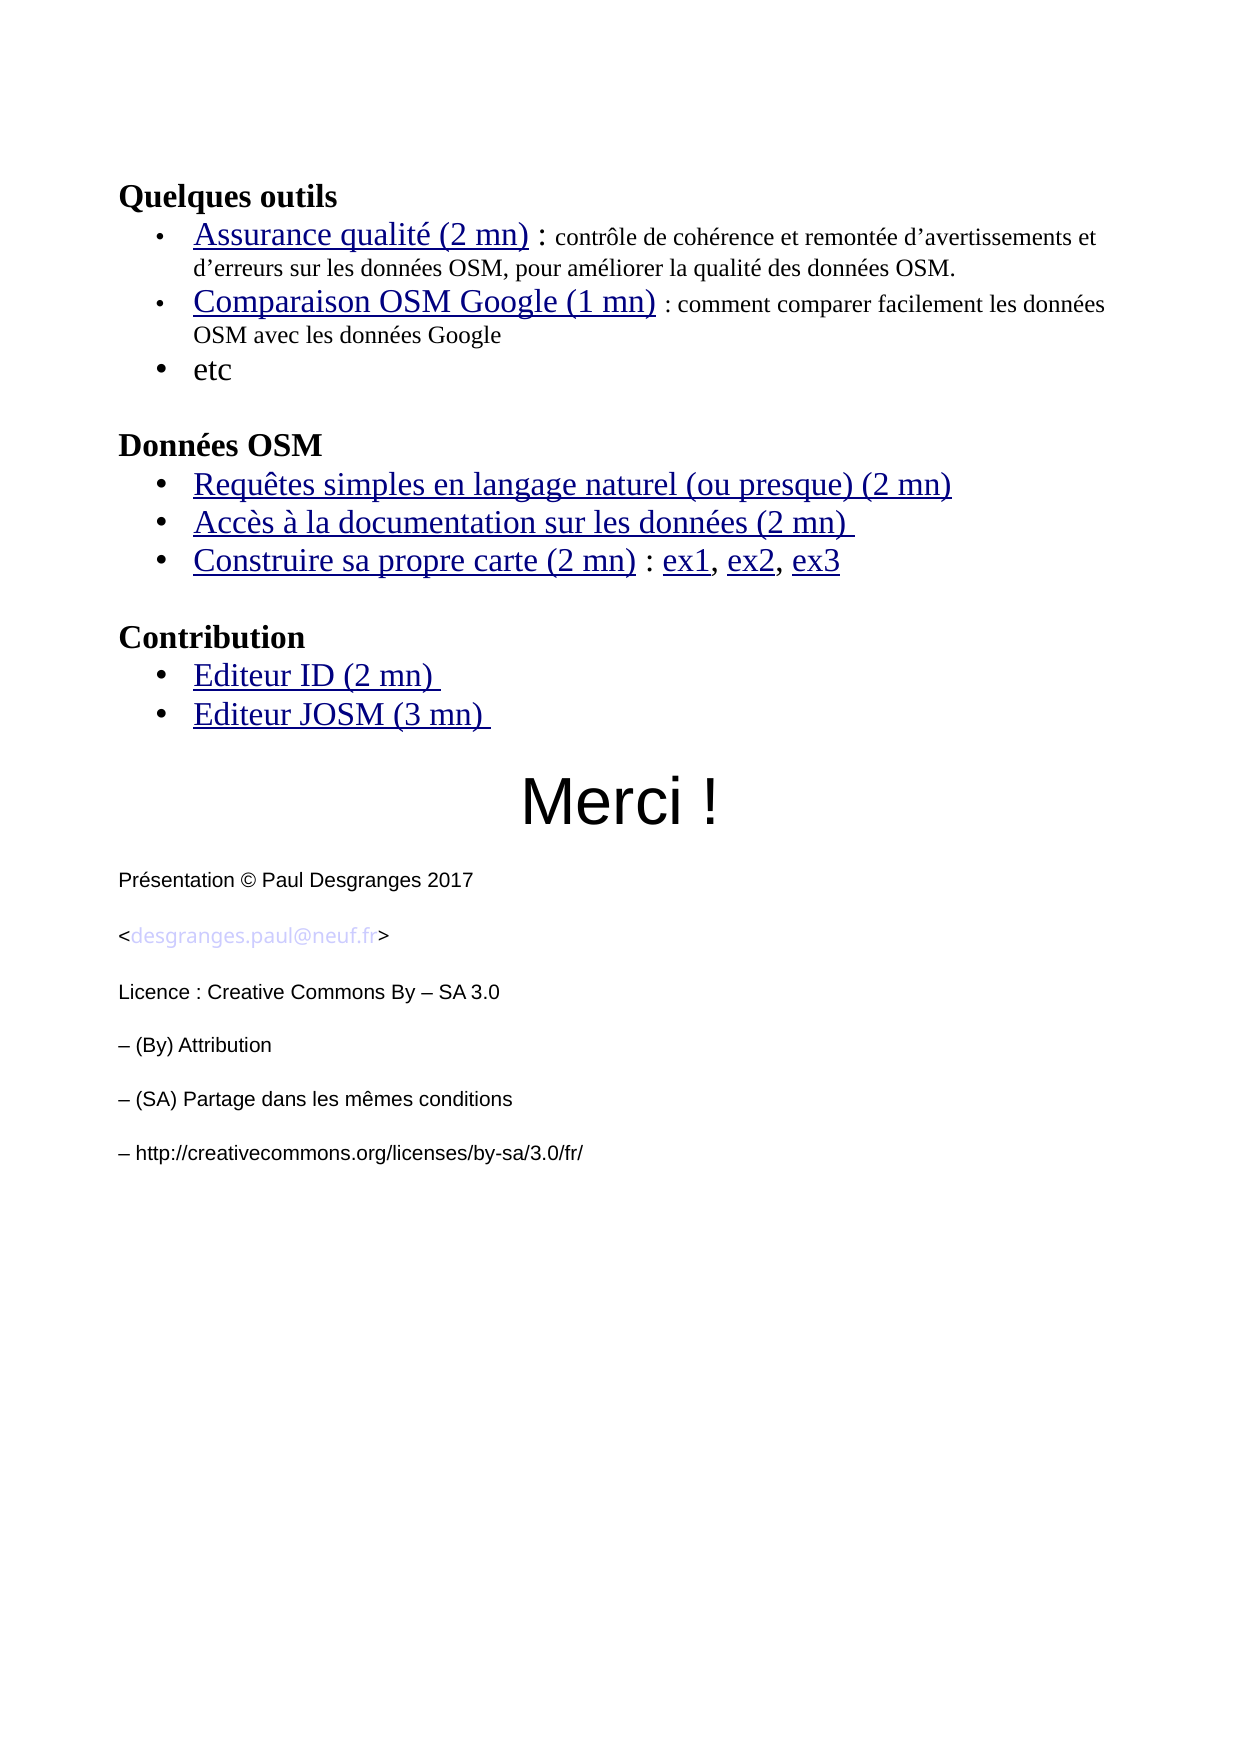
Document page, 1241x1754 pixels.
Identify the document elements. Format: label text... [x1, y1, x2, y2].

text – (SA) Partage dans les mêmes conditions [118, 1087, 1122, 1111]
list etc [156, 349, 1122, 387]
text <desgranges.paul@neuf.fr> [118, 921, 1122, 950]
list Assurance qualité (2 mn) : contrôle de cohérence et remontée d’avertissements et d’erreurs sur les données OSM, pour améliorer la qualité des données OSM. [156, 215, 1122, 282]
text Présentation © Paul Desgranges 2017 [118, 868, 1122, 892]
text Données OSM [118, 426, 1122, 464]
text Merci ! [118, 762, 1122, 838]
list Editeur ID (2 mn) [156, 656, 1122, 694]
text – http://creativecommons.org/licenses/by-sa/3.0/fr/ [118, 1141, 1122, 1164]
list Requêtes simples en langage naturel (ou presque) (2 mn) [156, 464, 1122, 502]
list Editeur JOSM (3 mn) [156, 694, 1122, 732]
text Contribution [118, 617, 1122, 656]
text – (By) Attribution [118, 1033, 1122, 1057]
list Comparaison OSM Google (1 mn) : comment comparer facilement les données OSM avec les données Google [156, 282, 1122, 349]
list Construire sa propre carte (2 mn) : ex1, ex2, ex3 [156, 541, 1122, 579]
text Quelques outils [118, 176, 1122, 215]
text Licence : Creative Commons By – SA 3.0 [118, 979, 1122, 1003]
list Accès à la documentation sur les données (2 mn) [156, 502, 1122, 541]
